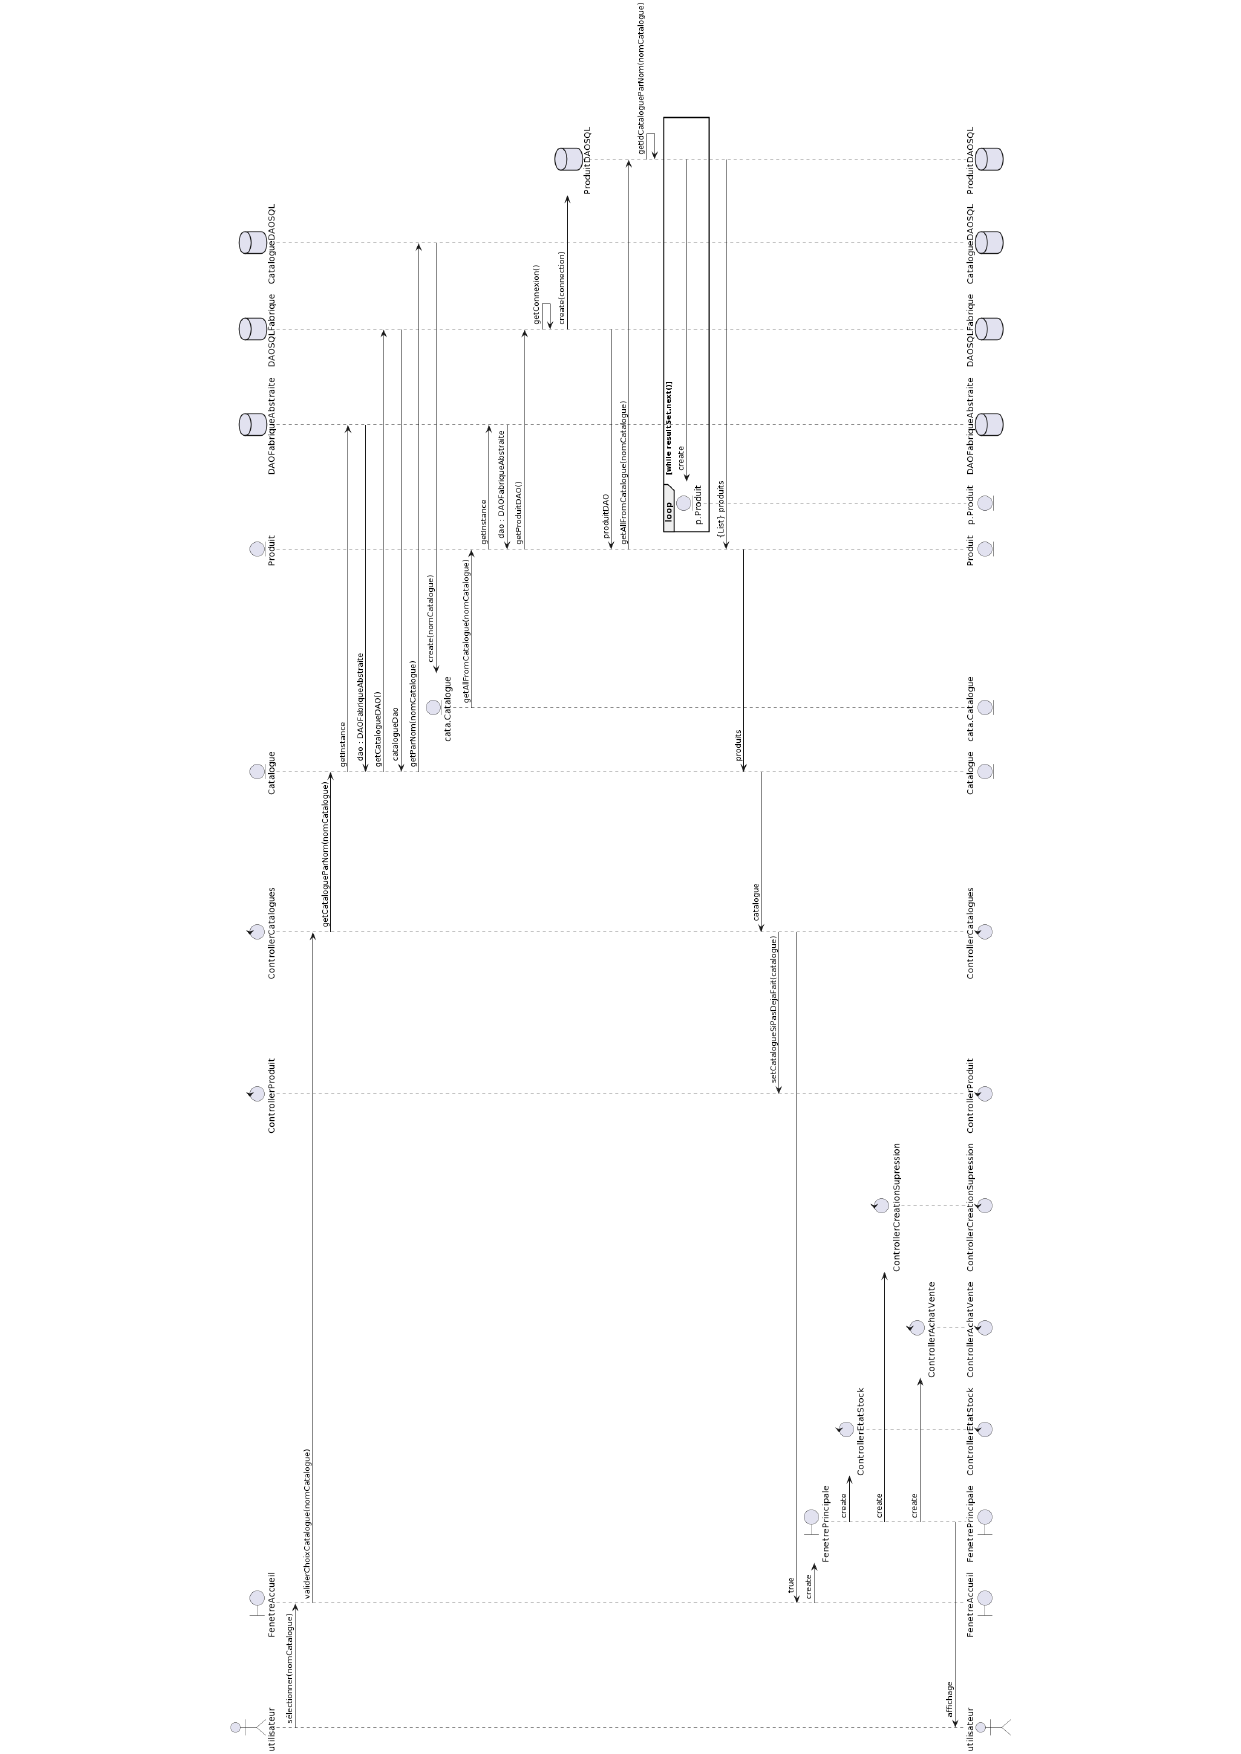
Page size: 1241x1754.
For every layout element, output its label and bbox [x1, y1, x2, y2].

picture [227, 0, 1014, 1754]
